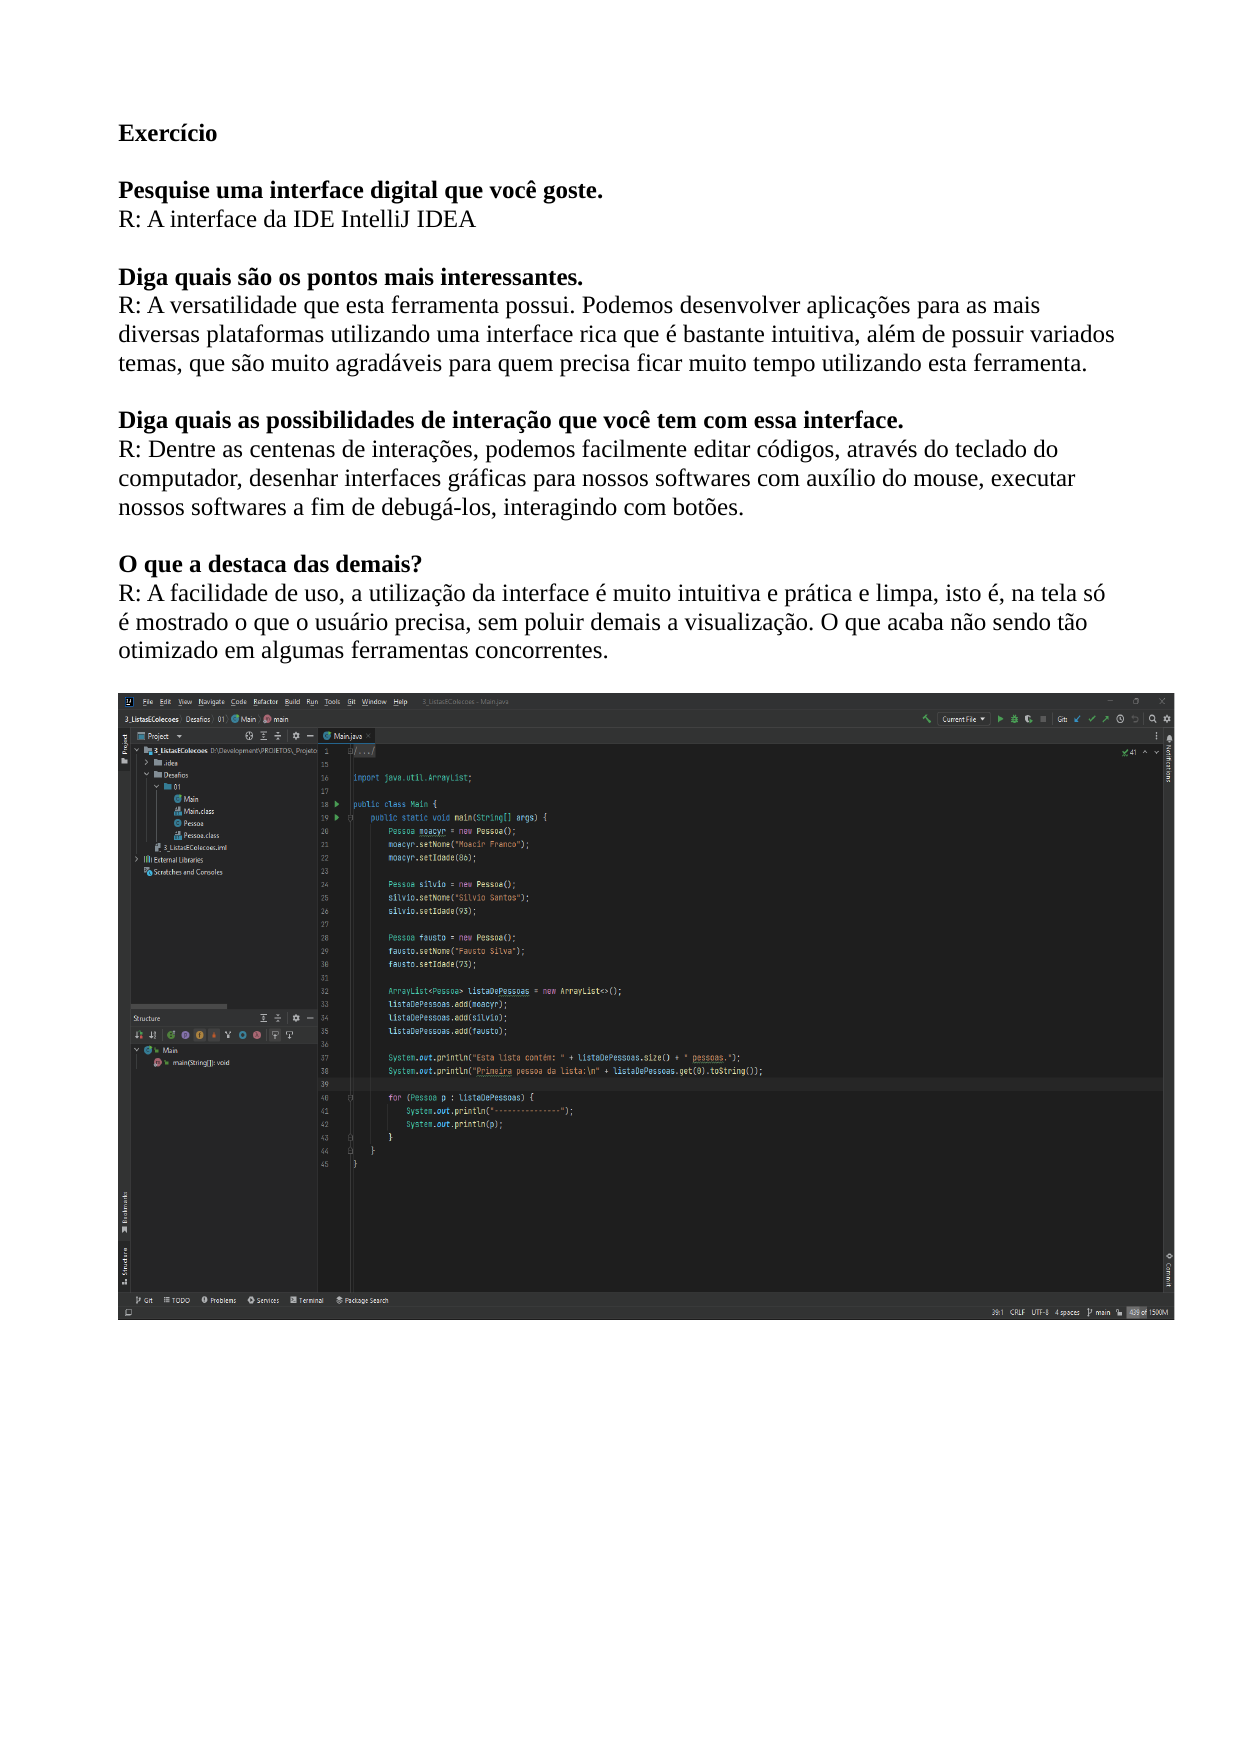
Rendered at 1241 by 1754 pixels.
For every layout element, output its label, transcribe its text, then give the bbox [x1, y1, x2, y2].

text Pesquise uma interface digital que você goste. [118, 176, 1122, 204]
text Diga quais as possibilidades de interação que você tem com essa interface. [118, 406, 1122, 434]
text R: A interface da IDE IntelliJ IDEA [118, 204, 1122, 233]
text R: A versatilidade que esta ferramenta possui. Podemos desenvolver aplicações para as mais diversas plataformas utilizando uma interface rica que é bastante intuitiva, além de possuir variados temas, que são muito agradáveis para quem precisa ficar muito tempo utilizando esta ferramenta. [118, 291, 1122, 377]
text R: A facilidade de uso, a utilização da interface é muito intuitiva e prática e limpa, isto é, na tela só é mostrado o que o usuário precisa, sem poluir demais a visualização. O que acaba não sendo tão otimizado em algumas ferramentas concorrentes. [118, 578, 1122, 664]
text Exercício [118, 118, 1122, 147]
text R: Dentre as centenas de interações, podemos facilmente editar códigos, através do teclado do computador, desenhar interfaces gráficas para nossos softwares com auxílio do mouse, executar nossos softwares a fim de debugá-los, interagindo com botões. [118, 434, 1122, 521]
text Diga quais são os pontos mais interessantes. [118, 262, 1122, 291]
text O que a destaca das demais? [118, 549, 1122, 578]
